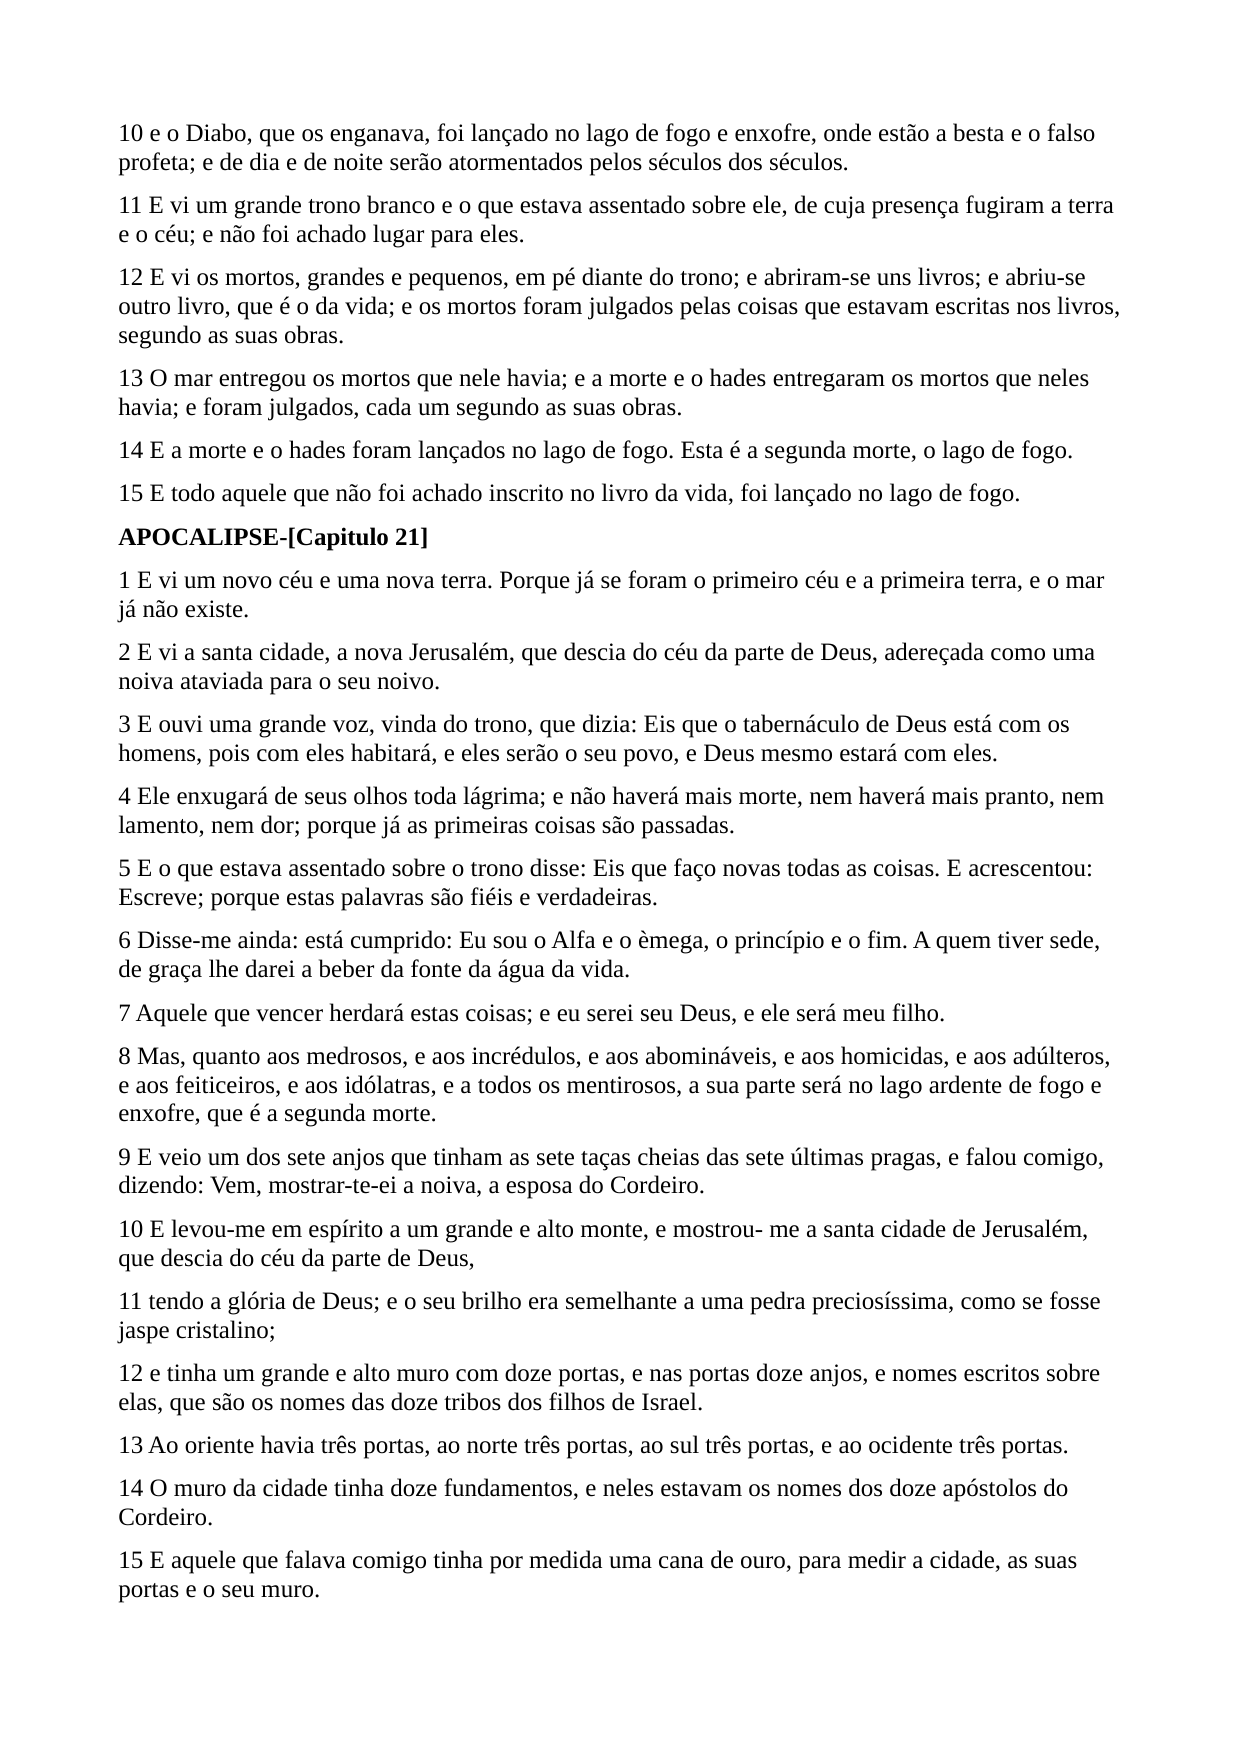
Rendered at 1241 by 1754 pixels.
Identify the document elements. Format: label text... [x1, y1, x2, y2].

text 14 E a morte e o hades foram lançados no lago de fogo. Esta é a segunda morte, o lago de fogo. [118, 435, 1122, 464]
text 15 E todo aquele que não foi achado inscrito no livro da vida, foi lançado no lago de fogo. [118, 478, 1122, 507]
text 11 tendo a glória de Deus; e o seu brilho era semelhante a uma pedra preciosíssima, como se fosse jaspe cristalino; [118, 1286, 1122, 1343]
text 10 e o Diabo, que os enganava, foi lançado no lago de fogo e enxofre, onde estão a besta e o falso profeta; e de dia e de noite serão atormentados pelos séculos dos séculos. [118, 118, 1122, 176]
text 12 E vi os mortos, grandes e pequenos, em pé diante do trono; e abriram-se uns livros; e abriu-se outro livro, que é o da vida; e os mortos foram julgados pelas coisas que estavam escritas nos livros, segundo as suas obras. [118, 262, 1122, 348]
text 8 Mas, quanto aos medrosos, e aos incrédulos, e aos abomináveis, e aos homicidas, e aos adúlteros, e aos feiticeiros, e aos idólatras, e a todos os mentirosos, a sua parte será no lago ardente de fogo e enxofre, que é a segunda morte. [118, 1041, 1122, 1127]
text 7 Aquele que vencer herdará estas coisas; e eu serei seu Deus, e ele será meu filho. [118, 998, 1122, 1026]
text 13 O mar entregou os mortos que nele havia; e a morte e o hades entregaram os mortos que neles havia; e foram julgados, cada um segundo as suas obras. [118, 363, 1122, 421]
text 6 Disse-me ainda: está cumprido: Eu sou o Alfa e o èmega, o princípio e o fim. A quem tiver sede, de graça lhe darei a beber da fonte da água da vida. [118, 926, 1122, 983]
text 10 E levou-me em espírito a um grande e alto monte, e mostrou- me a santa cidade de Jerusalém, que descia do céu da parte de Deus, [118, 1214, 1122, 1271]
text 2 E vi a santa cidade, a nova Jerusalém, que descia do céu da parte de Deus, adereçada como uma noiva ataviada para o seu noivo. [118, 637, 1122, 695]
text 4 Ele enxugará de seus olhos toda lágrima; e não haverá mais morte, nem haverá mais pranto, nem lamento, nem dor; porque já as primeiras coisas são passadas. [118, 781, 1122, 839]
text 15 E aquele que falava comigo tinha por medida uma cana de ouro, para medir a cidade, as suas portas e o seu muro. [118, 1546, 1122, 1603]
text 3 E ouvi uma grande voz, vinda do trono, que dizia: Eis que o tabernáculo de Deus está com os homens, pois com eles habitará, e eles serão o seu povo, e Deus mesmo estará com eles. [118, 709, 1122, 767]
text APOCALIPSE-[Capitulo 21] [118, 522, 1122, 551]
text 14 O muro da cidade tinha doze fundamentos, e neles estavam os nomes dos doze apóstolos do Cordeiro. [118, 1473, 1122, 1531]
text 5 E o que estava assentado sobre o trono disse: Eis que faço novas todas as coisas. E acrescentou: Escreve; porque estas palavras são fiéis e verdadeiras. [118, 853, 1122, 911]
text 11 E vi um grande trono branco e o que estava assentado sobre ele, de cuja presença fugiram a terra e o céu; e não foi achado lugar para eles. [118, 190, 1122, 248]
text 9 E veio um dos sete anjos que tinham as sete taças cheias das sete últimas pragas, e falou comigo, dizendo: Vem, mostrar-te-ei a noiva, a esposa do Cordeiro. [118, 1142, 1122, 1199]
text 13 Ao oriente havia três portas, ao norte três portas, ao sul três portas, e ao ocidente três portas. [118, 1430, 1122, 1459]
text 1 E vi um novo céu e uma nova terra. Porque já se foram o primeiro céu e a primeira terra, e o mar já não existe. [118, 565, 1122, 623]
text 12 e tinha um grande e alto muro com doze portas, e nas portas doze anjos, e nomes escritos sobre elas, que são os nomes das doze tribos dos filhos de Israel. [118, 1358, 1122, 1416]
